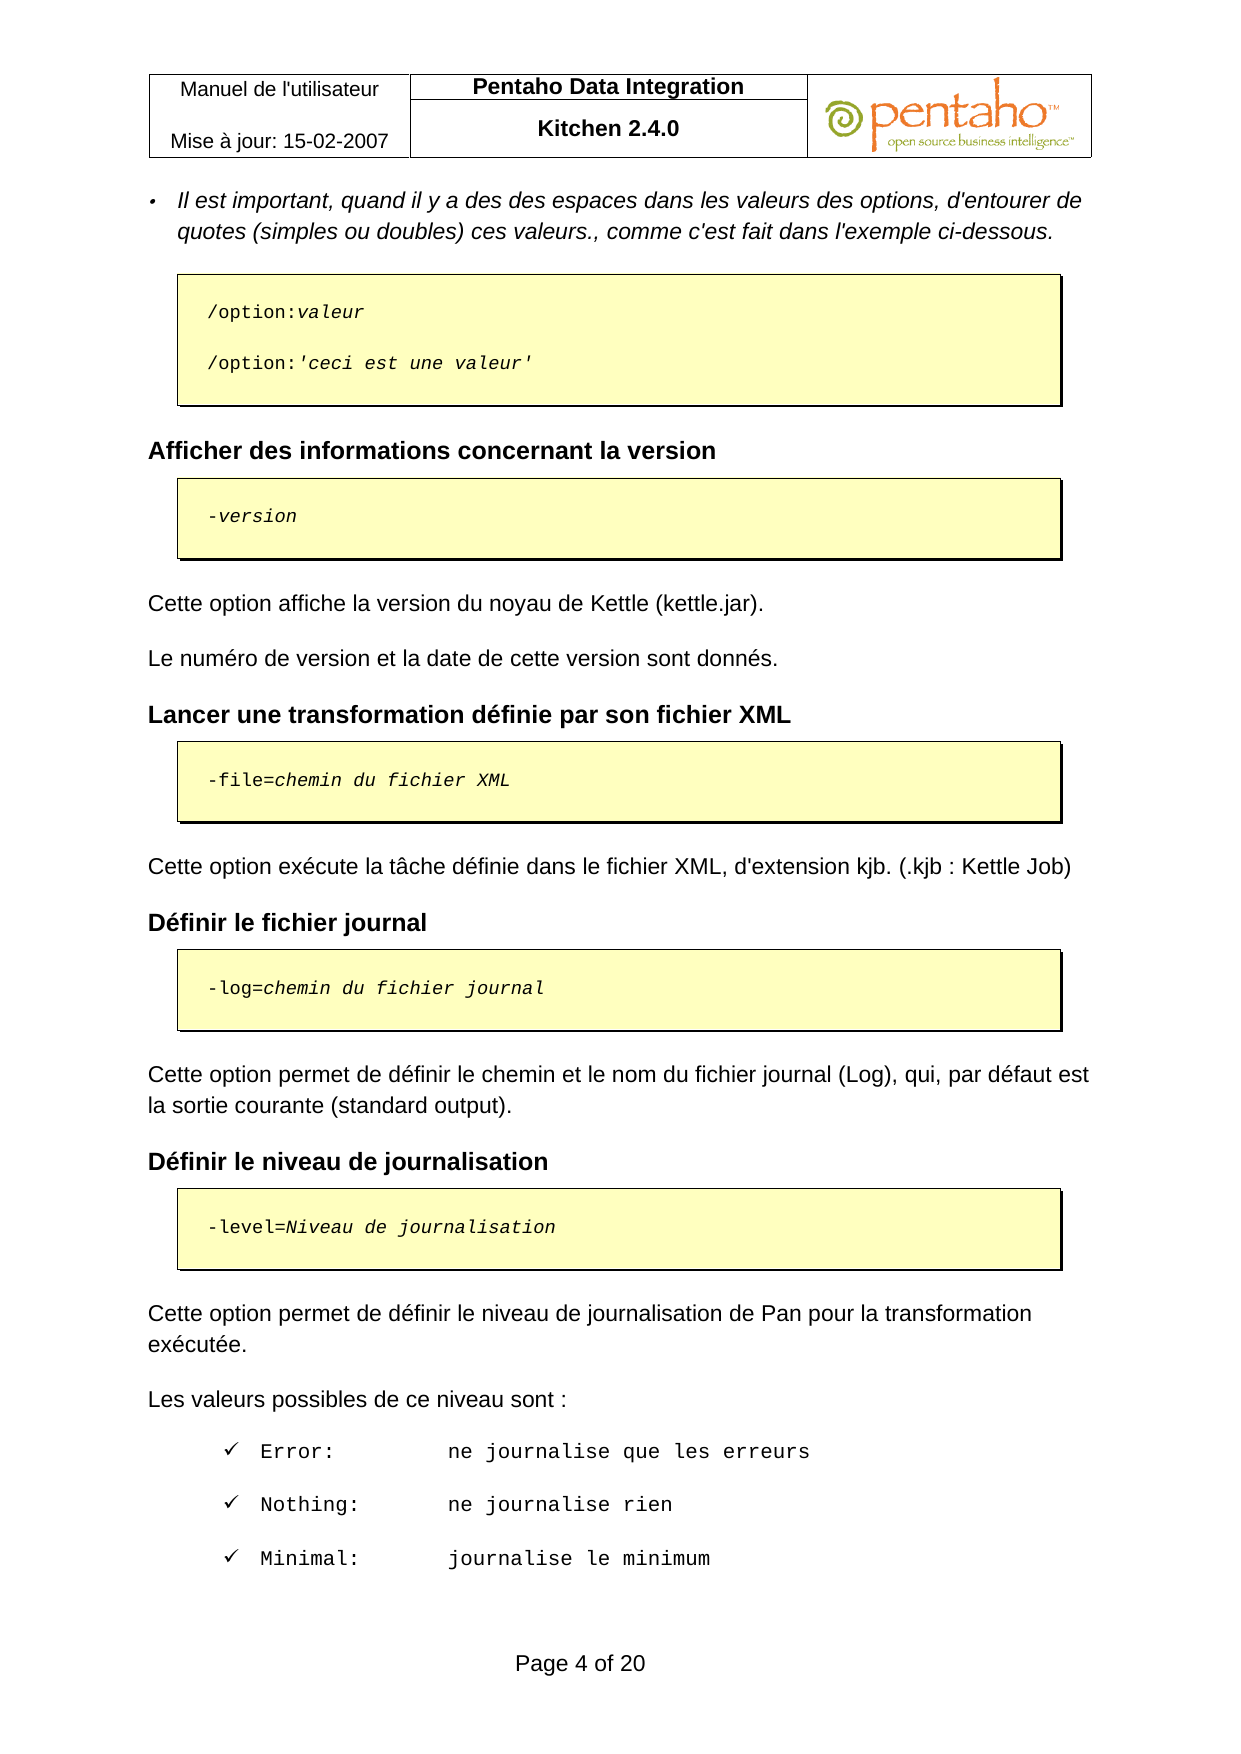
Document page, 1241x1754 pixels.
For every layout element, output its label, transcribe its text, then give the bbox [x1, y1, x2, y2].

text Cette option permet de définir le chemin et le nom du fichier journal (Log), qui, par défaut est la sortie courante (standard output). [148, 1062, 1092, 1118]
text -level=Niveau de journalisation [178, 1189, 1060, 1268]
list Nothing: ne journalise rien [223, 1494, 1092, 1518]
text Les valeurs possibles de ce niveau sont : [148, 1387, 1092, 1412]
text -file=chemin du fichier XML [178, 742, 1060, 821]
text Cette option permet de définir le niveau de journalisation de Pan pour la transformation exécutée. [148, 1301, 1092, 1357]
text Le numéro de version et la date de cette version sont donnés. [148, 645, 1092, 671]
subtitle Afficher des informations concernant la version [148, 437, 1092, 465]
subtitle Définir le niveau de journalisation [148, 1148, 1092, 1176]
text -version [178, 479, 1060, 558]
text -log=chemin du fichier journal [178, 950, 1060, 1029]
list Minimal: journalise le minimum [223, 1548, 1092, 1571]
text Cette option exécute la tâche définie dans le fichier XML, d'extension kjb. (.kjb : Kettle Job) [148, 854, 1092, 879]
text Cette option affiche la version du noyau de Kettle (kettle.jar). [148, 590, 1092, 616]
text /option:valeur [178, 275, 1060, 324]
text /option:'ceci est une valeur' [178, 324, 1060, 404]
list Error: ne journalise que les erreurs [223, 1442, 1092, 1465]
subtitle Lancer une transformation définie par son fichier XML [148, 700, 1092, 728]
subtitle Définir le fichier journal [148, 909, 1092, 937]
list Il est important, quand il y a des des espaces dans les valeurs des options, d'entourer de quotes (simples ou doubles) ces valeurs., comme c'est fait dans l'exemple ci-dessous. [148, 188, 1092, 244]
